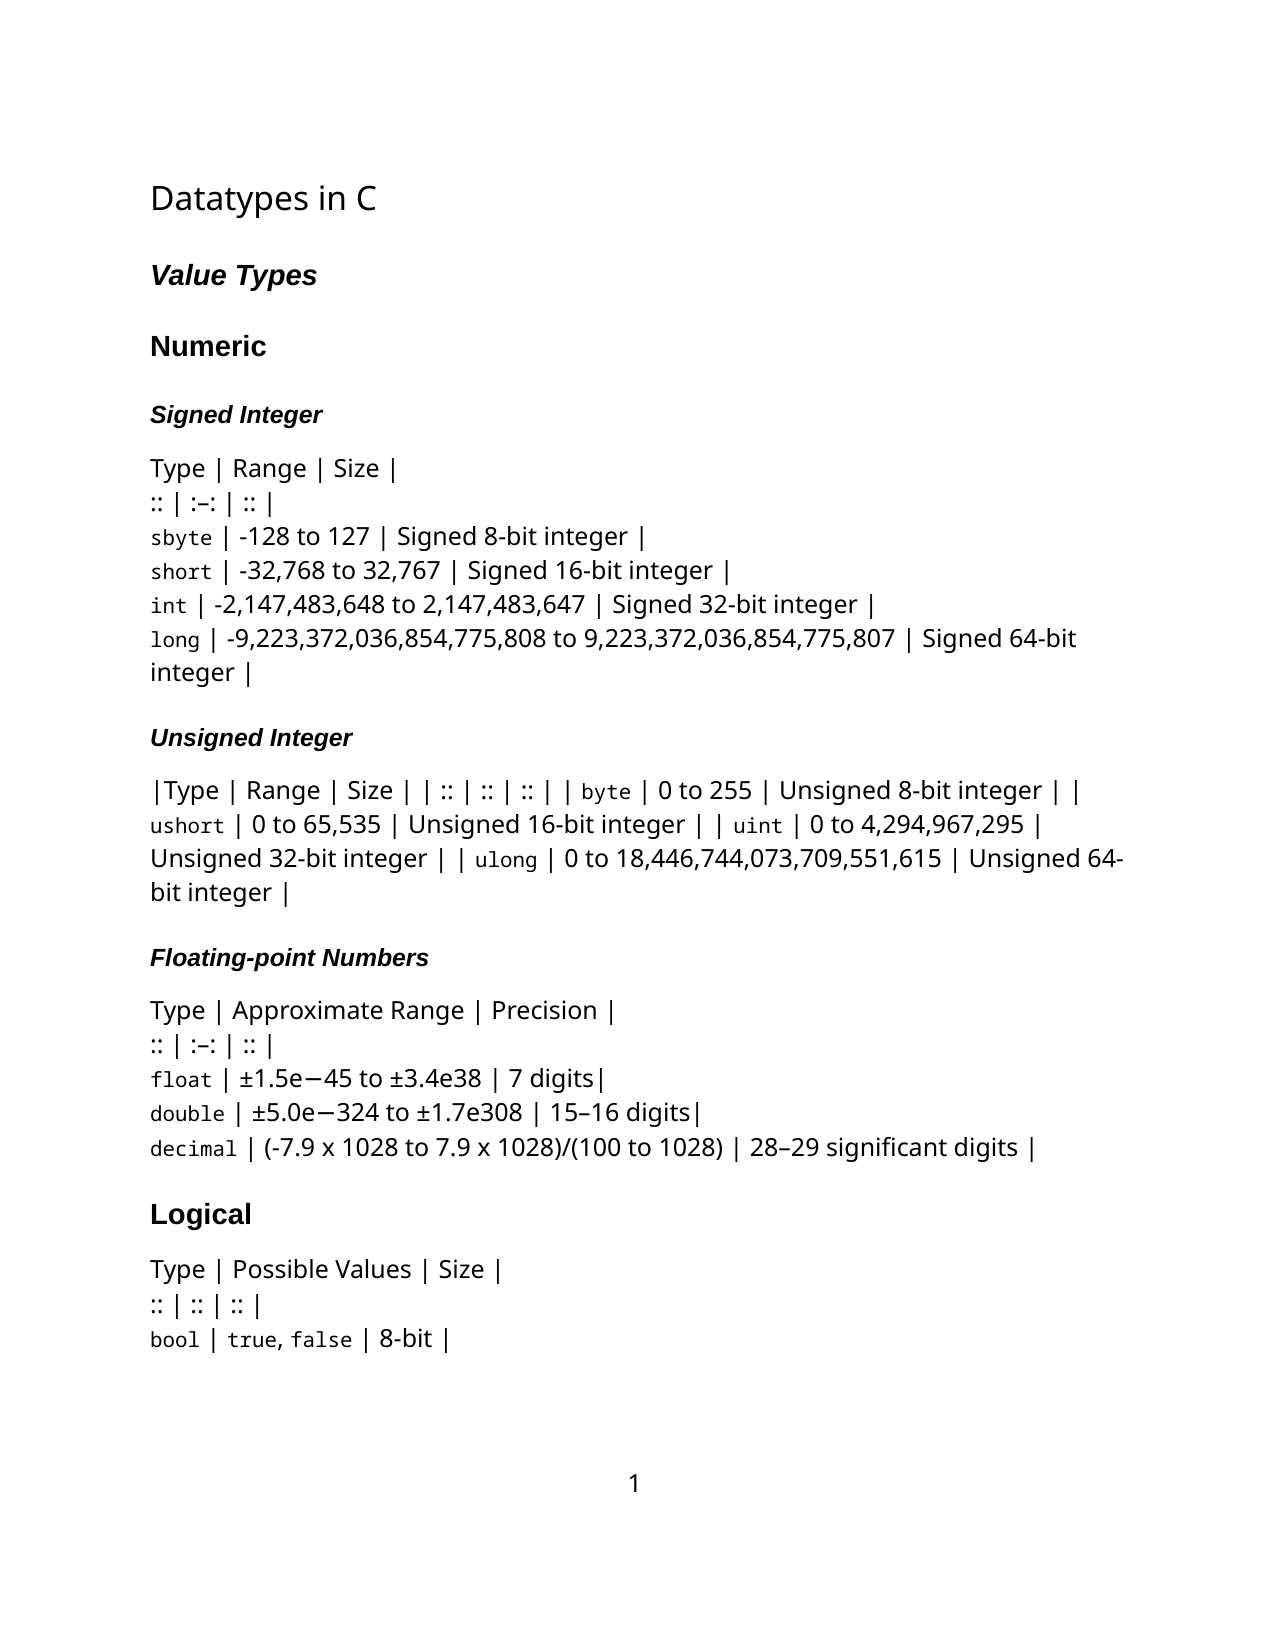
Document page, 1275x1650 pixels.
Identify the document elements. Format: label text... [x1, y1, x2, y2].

text Type | Approximate Range | Precision | :: | :–: | :: | float | ±1.5e−45 to ±3.4e38 | 7 digits| double | ±5.0e−324 to ±1.7e308 | 15–16 digits| decimal | (-7.9 x 1028 to 7.9 x 1028)/(100 to 1028) | 28–29 significant digits | [150, 993, 1125, 1163]
subtitle Unsigned Integer [150, 723, 1125, 751]
subtitle Signed Integer [150, 400, 1125, 429]
subtitle Numeric [150, 329, 1125, 363]
subtitle Datatypes in C [150, 175, 1125, 221]
text Type | Possible Values | Size | :: | :: | :: | bool | true, false | 8-bit | [150, 1252, 1125, 1354]
subtitle Logical [150, 1197, 1125, 1231]
text Type | Range | Size | :: | :–: | :: | sbyte | -128 to 127 | Signed 8-bit integer | short | -32,768 to 32,767 | Signed 16-bit integer | int | -2,147,483,648 to 2,147,483,647 | Signed 32-bit integer | long | -9,223,372,036,854,775,808 to 9,223,372,036,854,775,807 | Signed 64-bit integer | [150, 450, 1125, 689]
subtitle Value Types [150, 258, 1125, 292]
subtitle Floating-point Numbers [150, 943, 1125, 971]
text |Type | Range | Size | | :: | :: | :: | | byte | 0 to 255 | Unsigned 8-bit integer | | ushort | 0 to 65,535 | Unsigned 16-bit integer | | uint | 0 to 4,294,967,295 | Unsigned 32-bit integer | | ulong | 0 to 18,446,744,073,709,551,615 | Unsigned 64-bit integer | [150, 773, 1125, 909]
